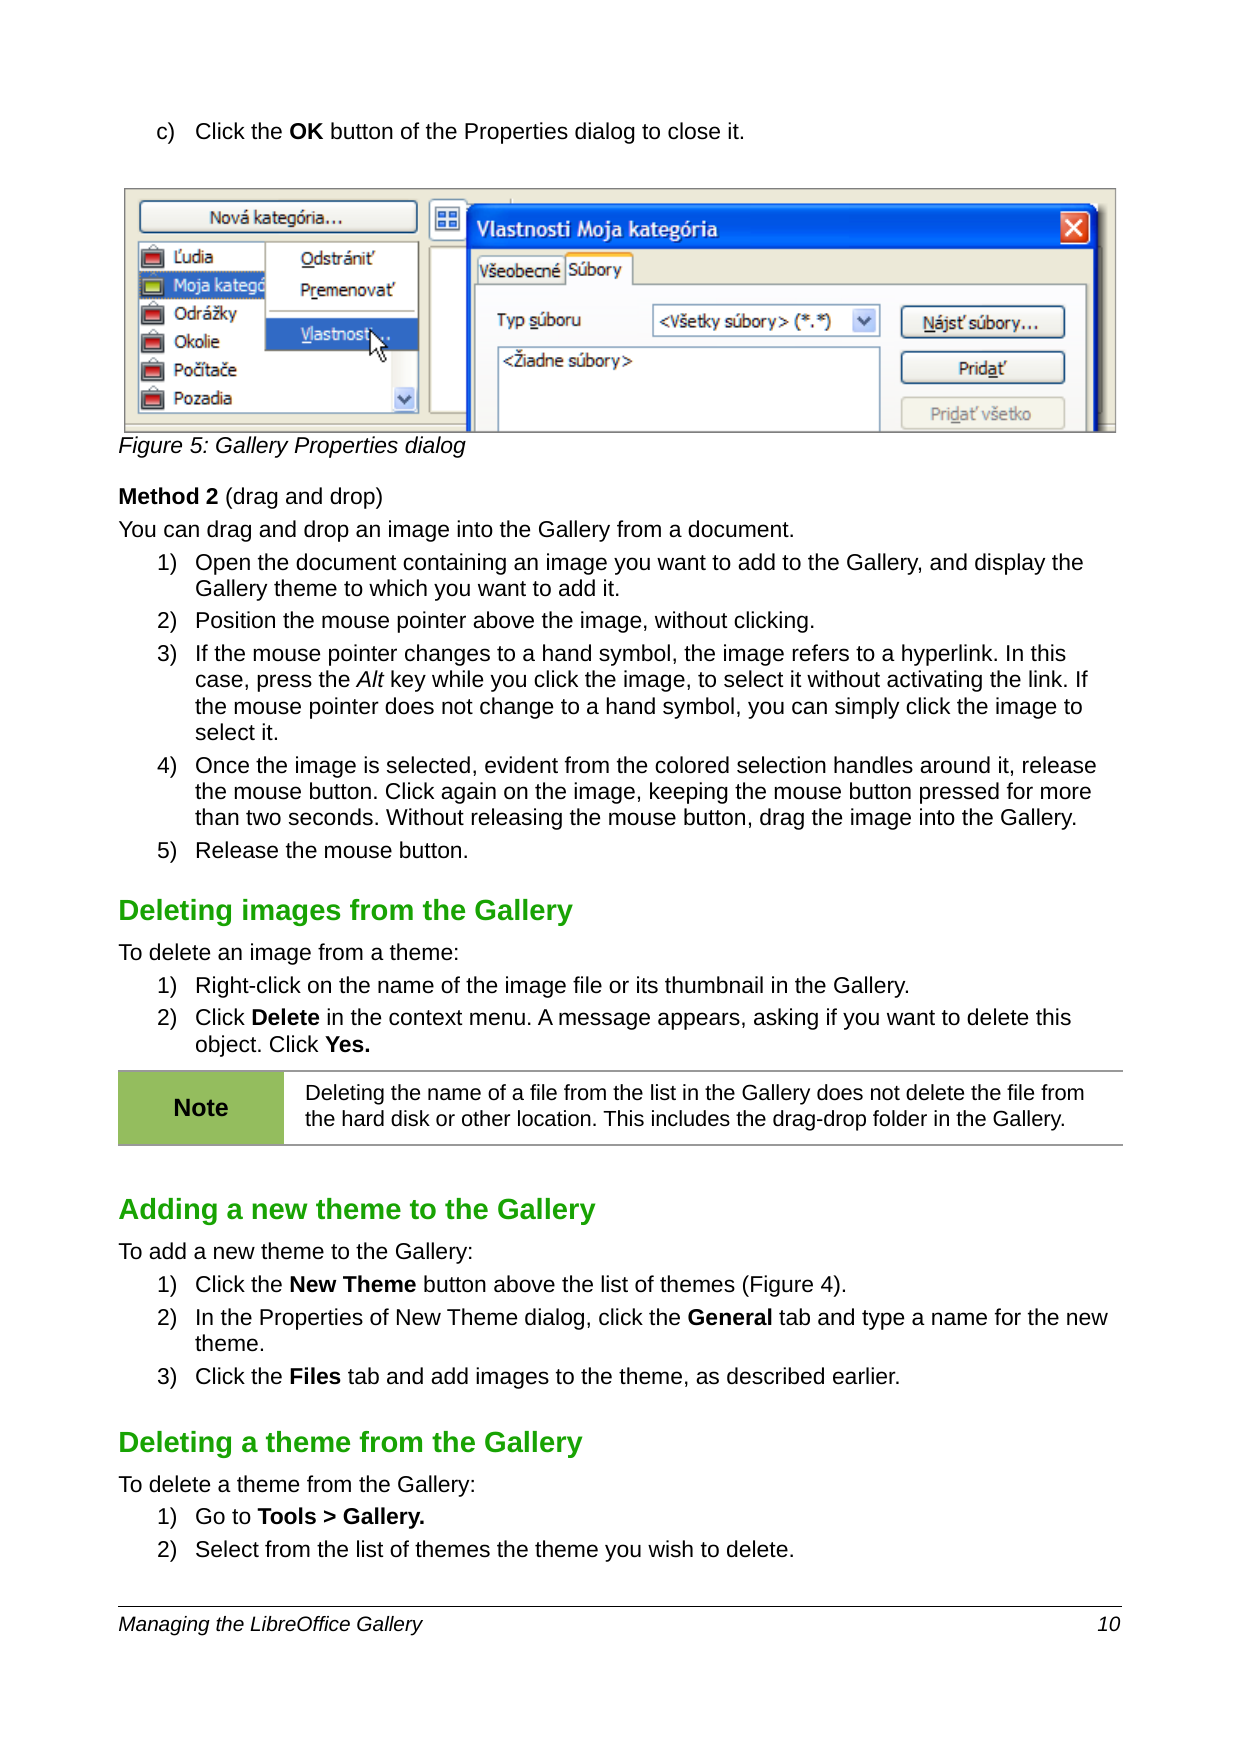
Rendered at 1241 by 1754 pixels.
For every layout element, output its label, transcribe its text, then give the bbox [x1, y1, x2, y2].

subtitle Adding a new theme to the Gallery [118, 1192, 1122, 1226]
list Release the mouse button. [177, 837, 1122, 863]
list Right-click on the name of the image file or its thumbnail in the Gallery. [177, 972, 1122, 998]
subtitle Deleting images from the Gallery [118, 893, 1122, 926]
list Click the OK button of the Properties dialog to close it. [156, 118, 1122, 144]
list Open the document containing an image you want to add to the Gallery, and display the Gallery theme to which you want to add it. [177, 548, 1122, 601]
picture [124, 188, 1117, 433]
list To add a new theme to the Gallery: [118, 1238, 1122, 1265]
text Figure 5: Gallery Properties dialog [118, 195, 1122, 459]
list You can drag and drop an image into the Gallery from a document. [118, 516, 1122, 542]
subtitle Deleting a theme from the Gallery [118, 1424, 1122, 1458]
list In the Properties of New Theme dialog, click the General tab and type a name for the new theme. [177, 1304, 1122, 1356]
table_header Deleting the name of a file from the list in the Gallery does not delete the file from the hard disk or other location. This includes the drag-drop folder in the Gallery. [284, 1072, 1123, 1144]
list Method 2 (drag and drop) [118, 483, 1122, 509]
list Position the mouse pointer above the image, without clicking. [177, 607, 1122, 634]
table_header Note [118, 1072, 284, 1144]
list Go to Tools > Gallery. [177, 1503, 1122, 1530]
list Click the New Theme button above the list of themes (Figure 4). [177, 1271, 1122, 1297]
list To delete an image from a theme: [118, 939, 1122, 965]
list Click the Files tab and add images to the theme, as described earlier. [177, 1363, 1122, 1389]
list To delete a theme from the Gallery: [118, 1471, 1122, 1497]
list If the mouse pointer changes to a hand symbol, the image refers to a hyperlink. In this case, press the Alt key while you click the image, to select it without activating the link. If the mouse pointer does not change to a hand symbol, you can simply click the image to select it. [177, 640, 1122, 745]
list Once the image is selected, evident from the colored selection handles around it, release the mouse button. Click again on the image, keeping the mouse button pressed for more than two seconds. Without releasing the mouse button, drag the image into the Gallery. [177, 752, 1122, 831]
list Select from the list of themes the theme you wish to delete. [177, 1536, 1122, 1562]
list Click Delete in the context menu. A message appears, asking if you want to delete this object. Click Yes. [177, 1004, 1122, 1057]
